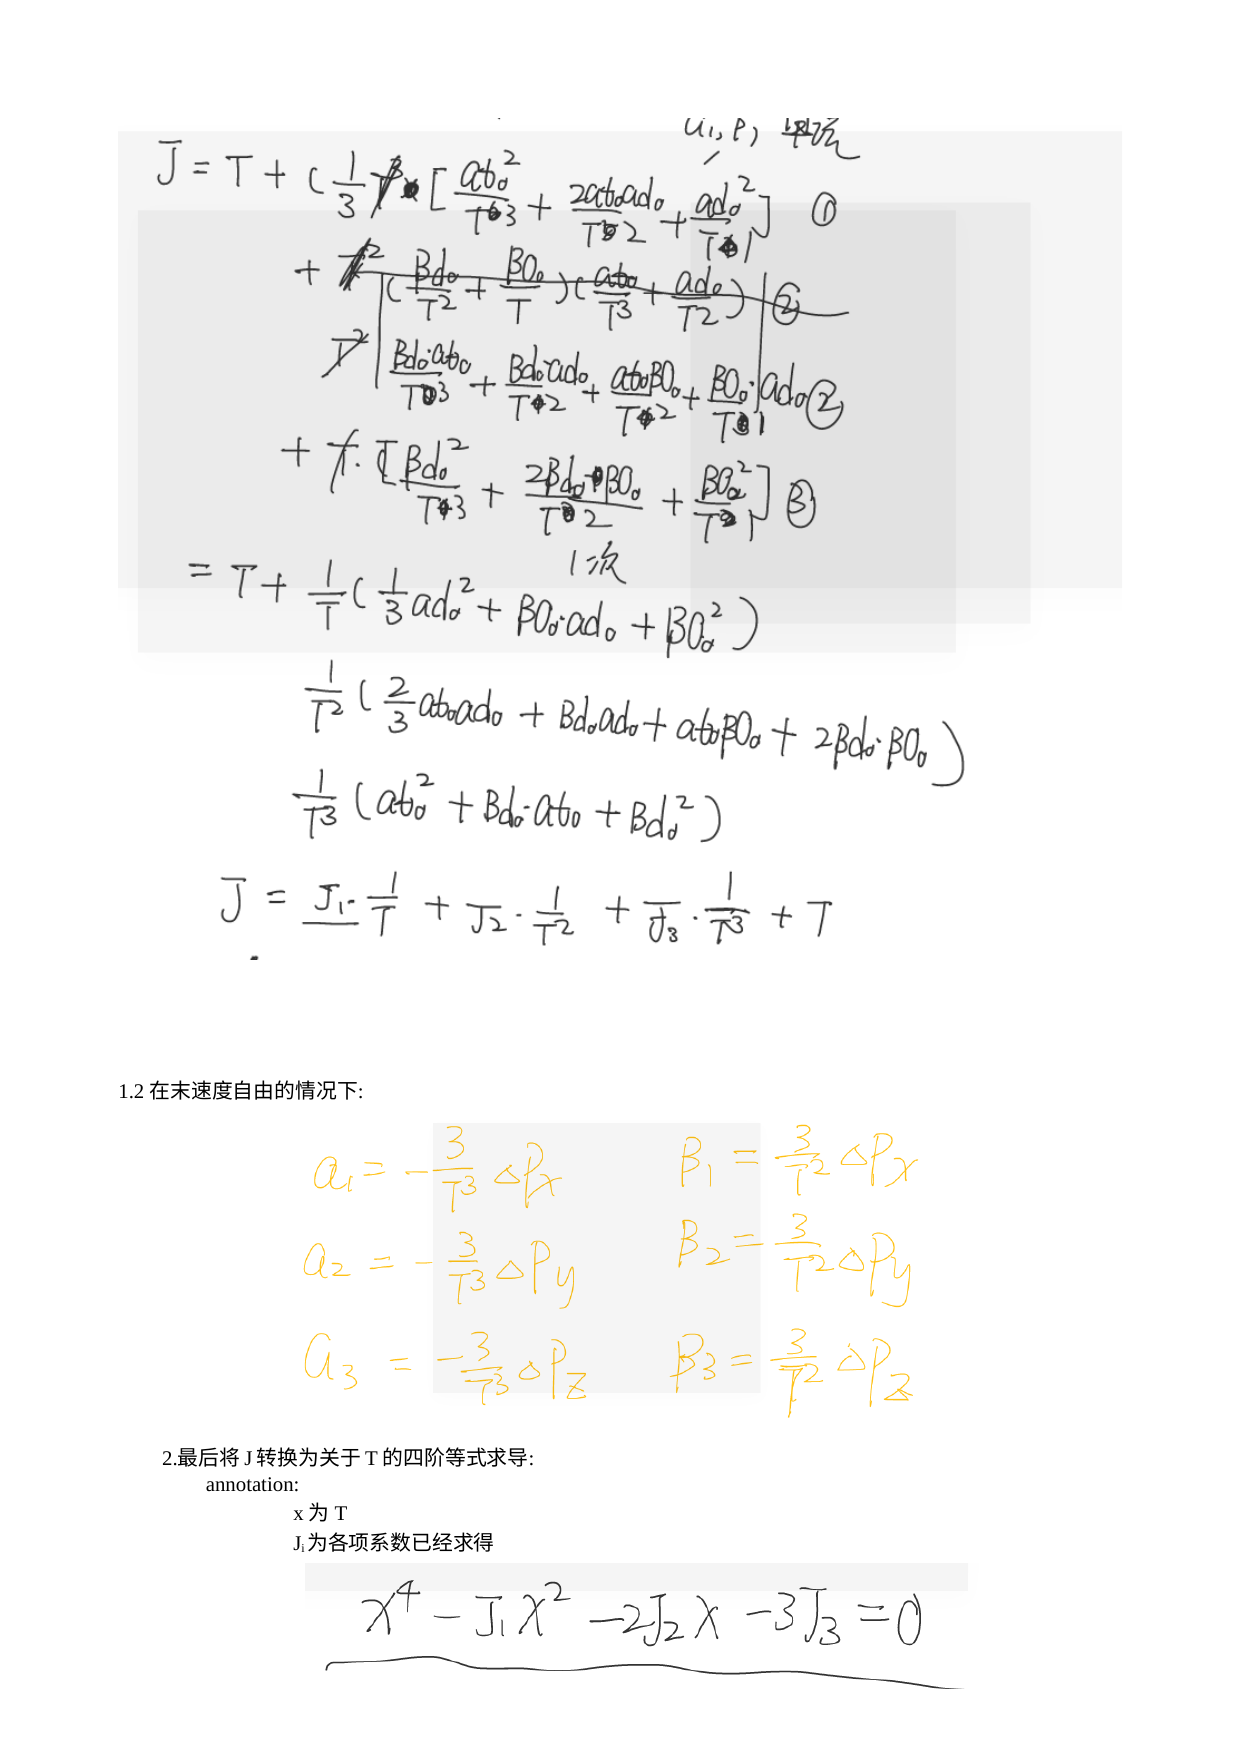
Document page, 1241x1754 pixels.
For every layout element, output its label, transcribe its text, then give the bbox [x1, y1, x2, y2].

text annotation: [118, 1472, 1122, 1496]
picture [118, 118, 1123, 960]
picture [305, 1563, 980, 1689]
text 2.最后将J转换为关于T 的四阶等式求导: [118, 1442, 1122, 1472]
text 1.2 在末速度自由的情况下: [118, 1074, 1122, 1105]
text Ji为各项系数已经求得 [118, 1526, 1122, 1556]
picture [292, 1104, 949, 1433]
text x 为 T [118, 1496, 1122, 1526]
